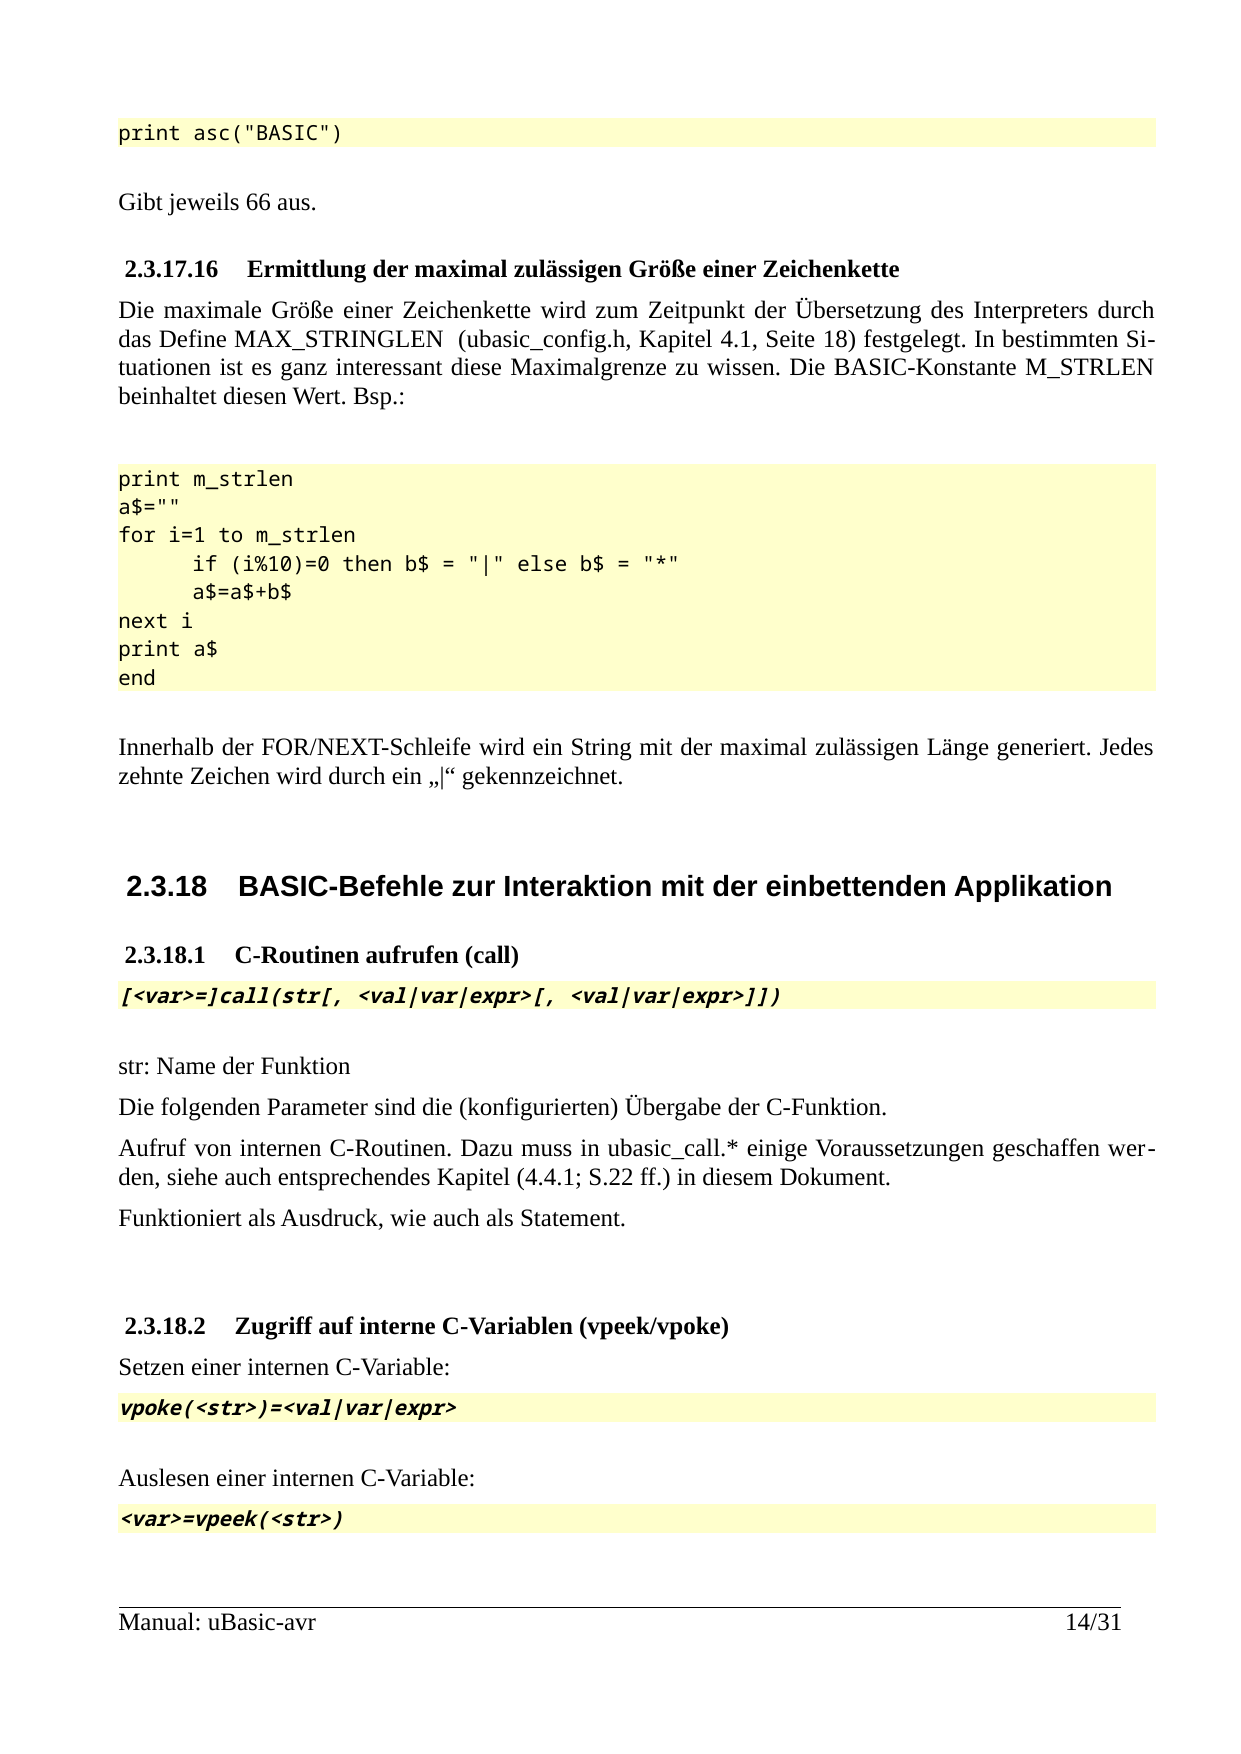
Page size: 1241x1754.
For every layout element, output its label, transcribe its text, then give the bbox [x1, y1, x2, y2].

text Innerhalb der FOR/NEXT-Schleife wird ein String mit der maximal zulässigen Länge generiert. Jedes zehnte Zeichen wird durch ein „|“ gekennzeichnet. [118, 732, 1156, 790]
text <var>=vpeek(<str>) [118, 1504, 1156, 1533]
text Die maximale Größe einer Zeichenkette wird zum Zeitpunkt der Übersetzung des Interpreters durch das Define MAX_STRINGLEN (ubasic_config.h, Kapitel 4.1, Seite 18) festgelegt. In bestimmten Si­tuationen ist es ganz interessant diese Maximalgrenze zu wissen. Die BASIC-Konstante M_STRLEN beinhaltet diesen Wert. Bsp.: [118, 295, 1156, 410]
text Setzen einer internen C-Variable: [118, 1352, 1156, 1381]
text Auslesen einer internen C-Variable: [118, 1463, 1156, 1492]
text end [118, 663, 1156, 691]
text print a$ [118, 634, 1156, 663]
subtitle Zugriff auf interne C-Variablen (vpeek/vpoke) [118, 1311, 1156, 1339]
text Aufruf von internen C-Routinen. Dazu muss in ubasic_call.* einige Voraussetzungen geschaffen wer­den, siehe auch entsprechendes Kapitel (4.4.1; S.21 ff.) in diesem Dokument. [118, 1133, 1156, 1191]
subtitle Ermittlung der maximal zulässigen Größe einer Zeichenkette [118, 254, 1156, 282]
text for i=1 to m_strlen [118, 521, 1156, 549]
text Gibt jeweils 66 aus. [118, 187, 1156, 216]
text str: Name der Funktion [118, 1051, 1156, 1079]
text Funktioniert als Ausdruck, wie auch als Statement. [118, 1203, 1156, 1232]
text a$="" [118, 492, 1156, 521]
subtitle BASIC-Befehle zur Interaktion mit der einbettenden Applikation [118, 869, 1156, 902]
text Die folgenden Parameter sind die (konfigurierten) Übergabe der C-Funktion. [118, 1092, 1156, 1121]
text [<var>=]call(str[, <val|var|expr>[, <val|var|expr>]]) [118, 981, 1156, 1009]
text if (i%10)=0 then b$ = "|" else b$ = "*" [118, 549, 1156, 577]
text print asc("BASIC") [118, 118, 1156, 147]
text next i [118, 606, 1156, 634]
text a$=a$+b$ [118, 577, 1156, 606]
subtitle C-Routinen aufrufen (call) [118, 940, 1156, 968]
text print m_strlen [118, 464, 1156, 492]
text vpoke(<str>)=<val|var|expr> [118, 1393, 1156, 1422]
